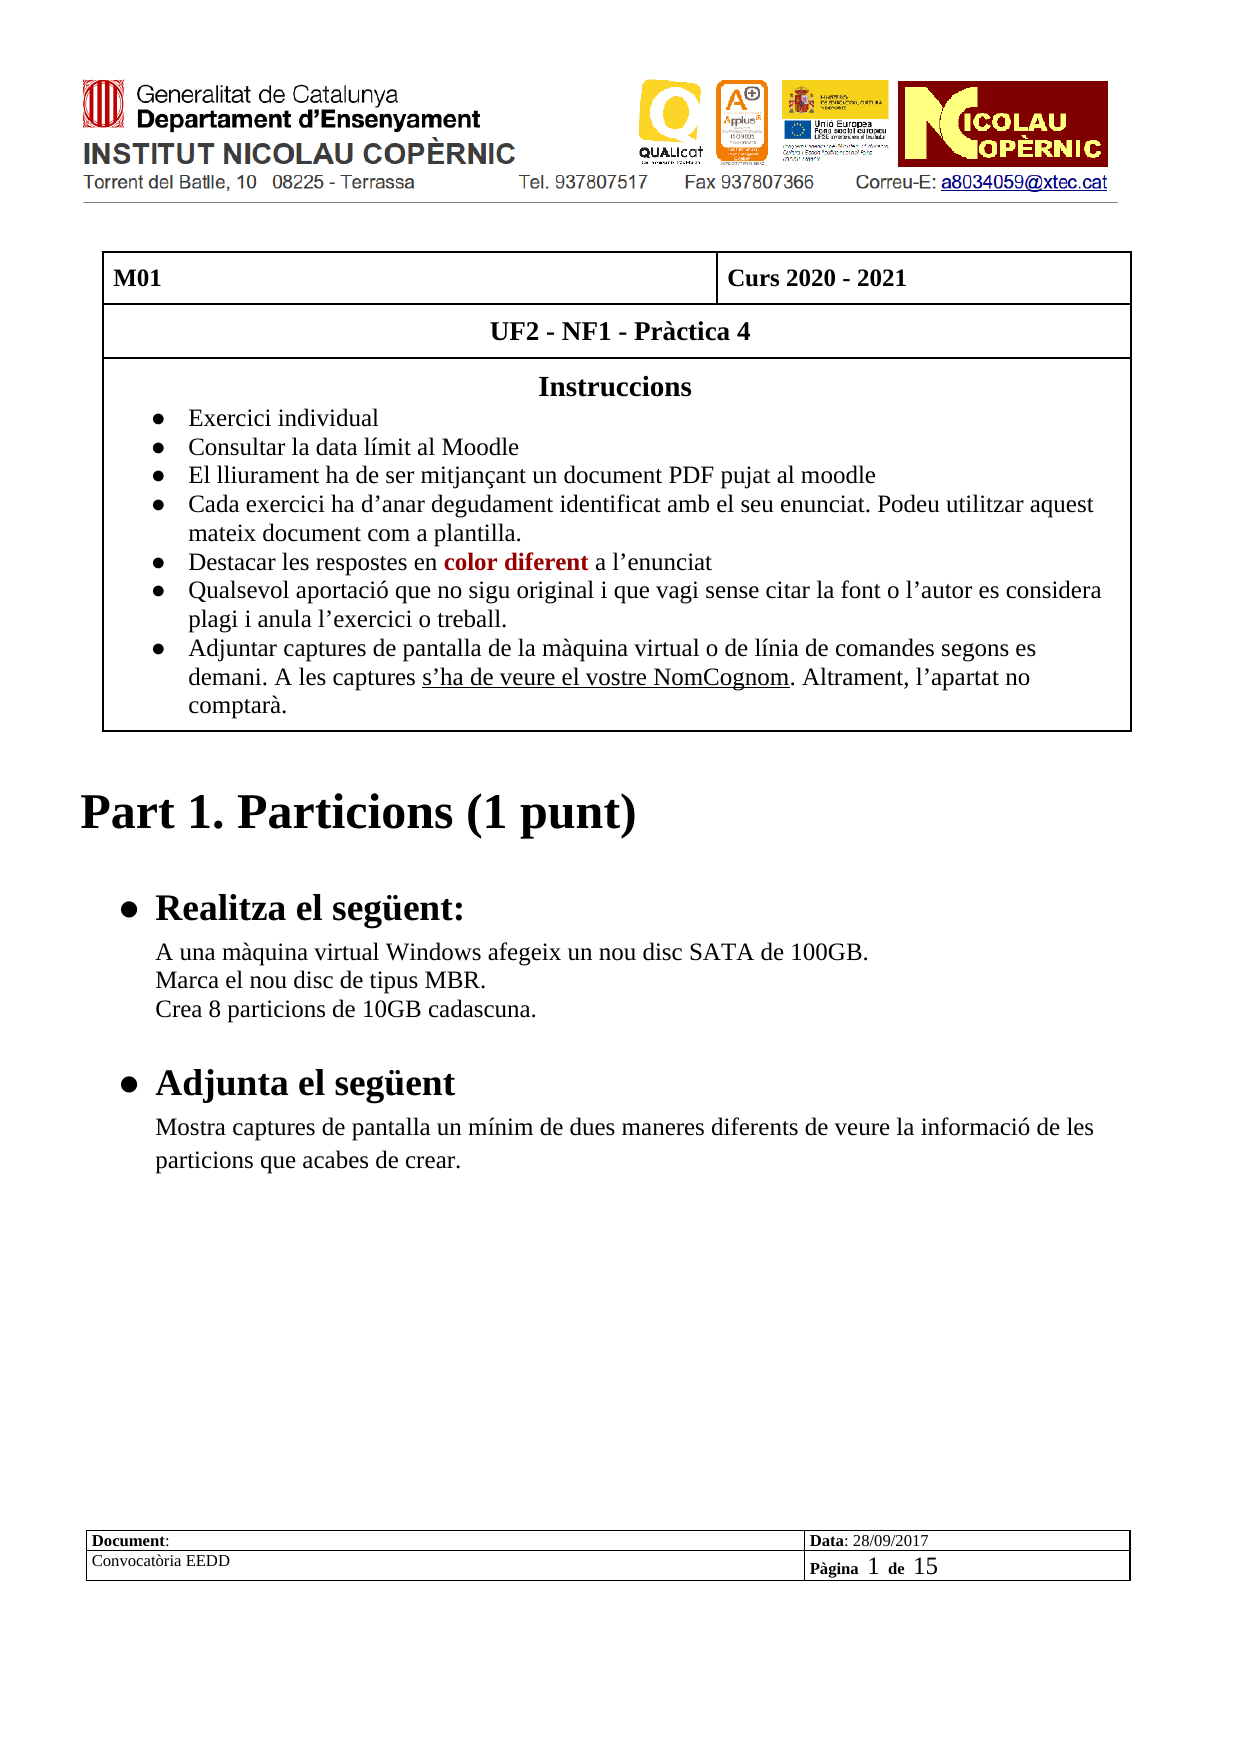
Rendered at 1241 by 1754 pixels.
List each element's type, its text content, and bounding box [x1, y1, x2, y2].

table_header M01 [104, 253, 716, 303]
subtitle Realitza el següent: [118, 885, 1122, 928]
picture [80, 73, 1122, 223]
table_cell UF2 - NF1 - Pràctica 4 [104, 305, 1130, 357]
subtitle Part 1. Particions (1 punt) [80, 782, 1122, 839]
table_header Curs 2020 - 2021 [718, 253, 1130, 303]
subtitle Adjunta el següent [118, 1060, 1122, 1103]
list A una màquina virtual Windows afegeix un nou disc SATA de 100GB. [118, 937, 1122, 965]
list Crea 8 particions de 10GB cadascuna. [118, 994, 1122, 1023]
list Marca el nou disc de tipus MBR. [118, 965, 1122, 994]
list Mostra captures de pantalla un mínim de dues maneres diferents de veure la informació de les particions que acabes de crear. [118, 1112, 1122, 1173]
table_cell Instruccions Exercici individual Consultar la data límit al Moodle El lliurament ha de ser mitjançant un document PDF pujat al moodle Cada exercici ha d’anar degudament identificat amb el seu enunciat. Podeu utilitzar aquest mateix document com a plantilla. Destacar les respostes en color diferent a l’enunciat Qualsevol aportació que no sigu original i que vagi sense citar la font o l’autor es considera plagi i anula l’exercici o treball. Adjuntar captures de pantalla de la màquina virtual o de línia de comandes segons es demani. A les captures s’ha de veure el vostre NomCognom. Altrament, l’apartat no comptarà. [104, 359, 1130, 729]
